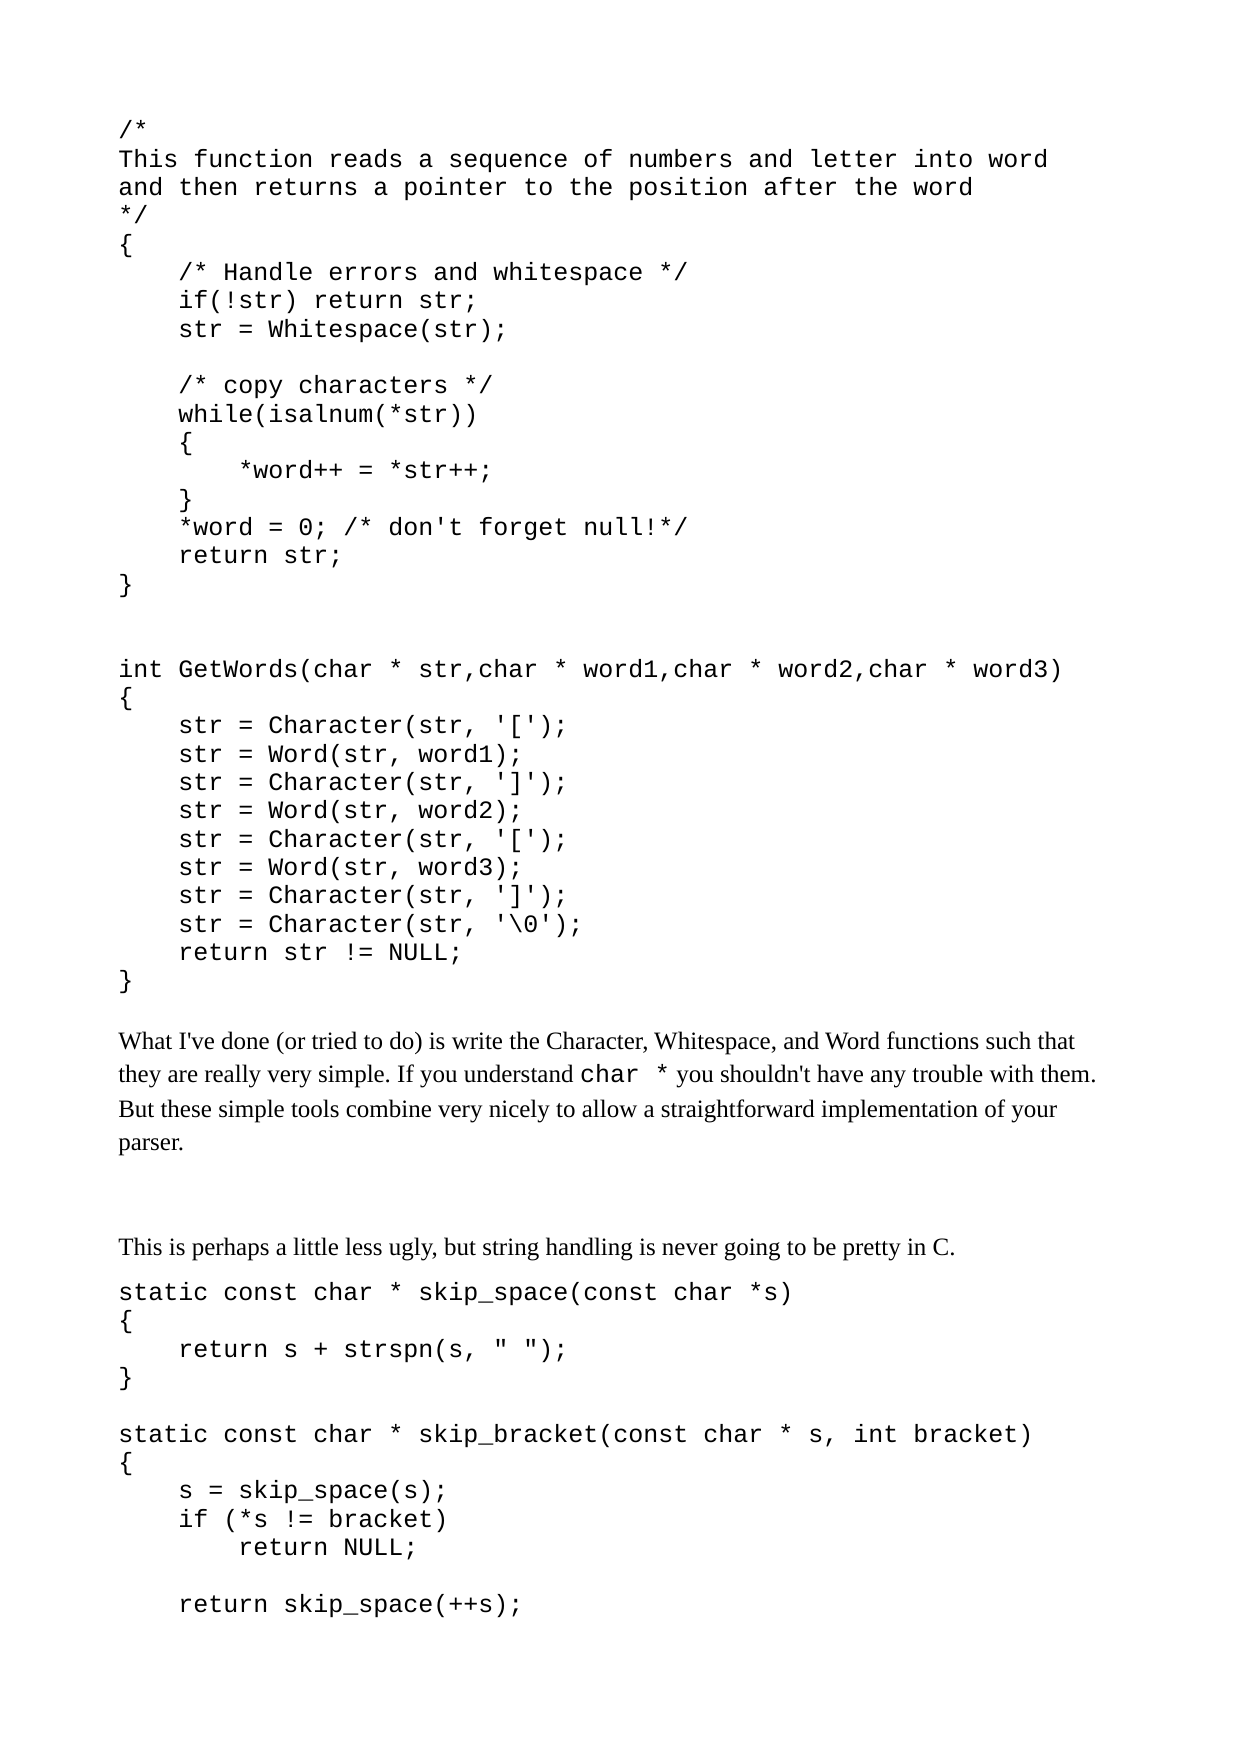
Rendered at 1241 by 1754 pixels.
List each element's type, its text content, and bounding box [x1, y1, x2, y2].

text str = Word(str, word1); [118, 741, 1122, 770]
text } [118, 571, 1122, 600]
text This is perhaps a little less ugly, but string handling is never going to be pretty in C. [118, 1232, 1122, 1261]
text static const char * skip_space(const char *s) [118, 1280, 1122, 1308]
text */ [118, 203, 1122, 231]
text str = Character(str, '\0'); [118, 911, 1122, 940]
text while(isalnum(*str)) [118, 401, 1122, 430]
text } [118, 486, 1122, 515]
text s = skip_space(s); [118, 1478, 1122, 1506]
text *word = 0; /* don't forget null!*/ [118, 515, 1122, 543]
text return str; [118, 543, 1122, 571]
text /* [118, 118, 1122, 146]
text str = Whitespace(str); [118, 316, 1122, 345]
text This function reads a sequence of numbers and letter into word [118, 146, 1122, 175]
text str = Character(str, '['); [118, 826, 1122, 855]
text return NULL; [118, 1535, 1122, 1563]
text static const char * skip_bracket(const char * s, int bracket) [118, 1421, 1122, 1450]
text { [118, 685, 1122, 713]
text *word++ = *str++; [118, 458, 1122, 486]
text /* copy characters */ [118, 373, 1122, 401]
text str = Character(str, ']'); [118, 883, 1122, 911]
text { [118, 430, 1122, 458]
text int GetWords(char * str,char * word1,char * word2,char * word3) [118, 656, 1122, 685]
text str = Word(str, word3); [118, 855, 1122, 883]
text if (*s != bracket) [118, 1506, 1122, 1535]
text { [118, 231, 1122, 260]
text } [118, 968, 1122, 996]
text str = Word(str, word2); [118, 798, 1122, 826]
text and then returns a pointer to the position after the word [118, 175, 1122, 203]
text } [118, 1365, 1122, 1393]
text if(!str) return str; [118, 288, 1122, 316]
text /* Handle errors and whitespace */ [118, 260, 1122, 288]
text { [118, 1308, 1122, 1336]
text What I've done (or tried to do) is write the Character, Whitespace, and Word functions such that they are really very simple. If you understand char * you shouldn't have any trouble with them. But these simple tools combine very nicely to allow a straightforward implementation of your parser. [118, 1026, 1122, 1156]
text return skip_space(++s); [118, 1591, 1122, 1620]
text return str != NULL; [118, 940, 1122, 968]
text return s + strspn(s, " "); [118, 1336, 1122, 1365]
text { [118, 1450, 1122, 1478]
text str = Character(str, '['); [118, 713, 1122, 741]
text str = Character(str, ']'); [118, 770, 1122, 798]
